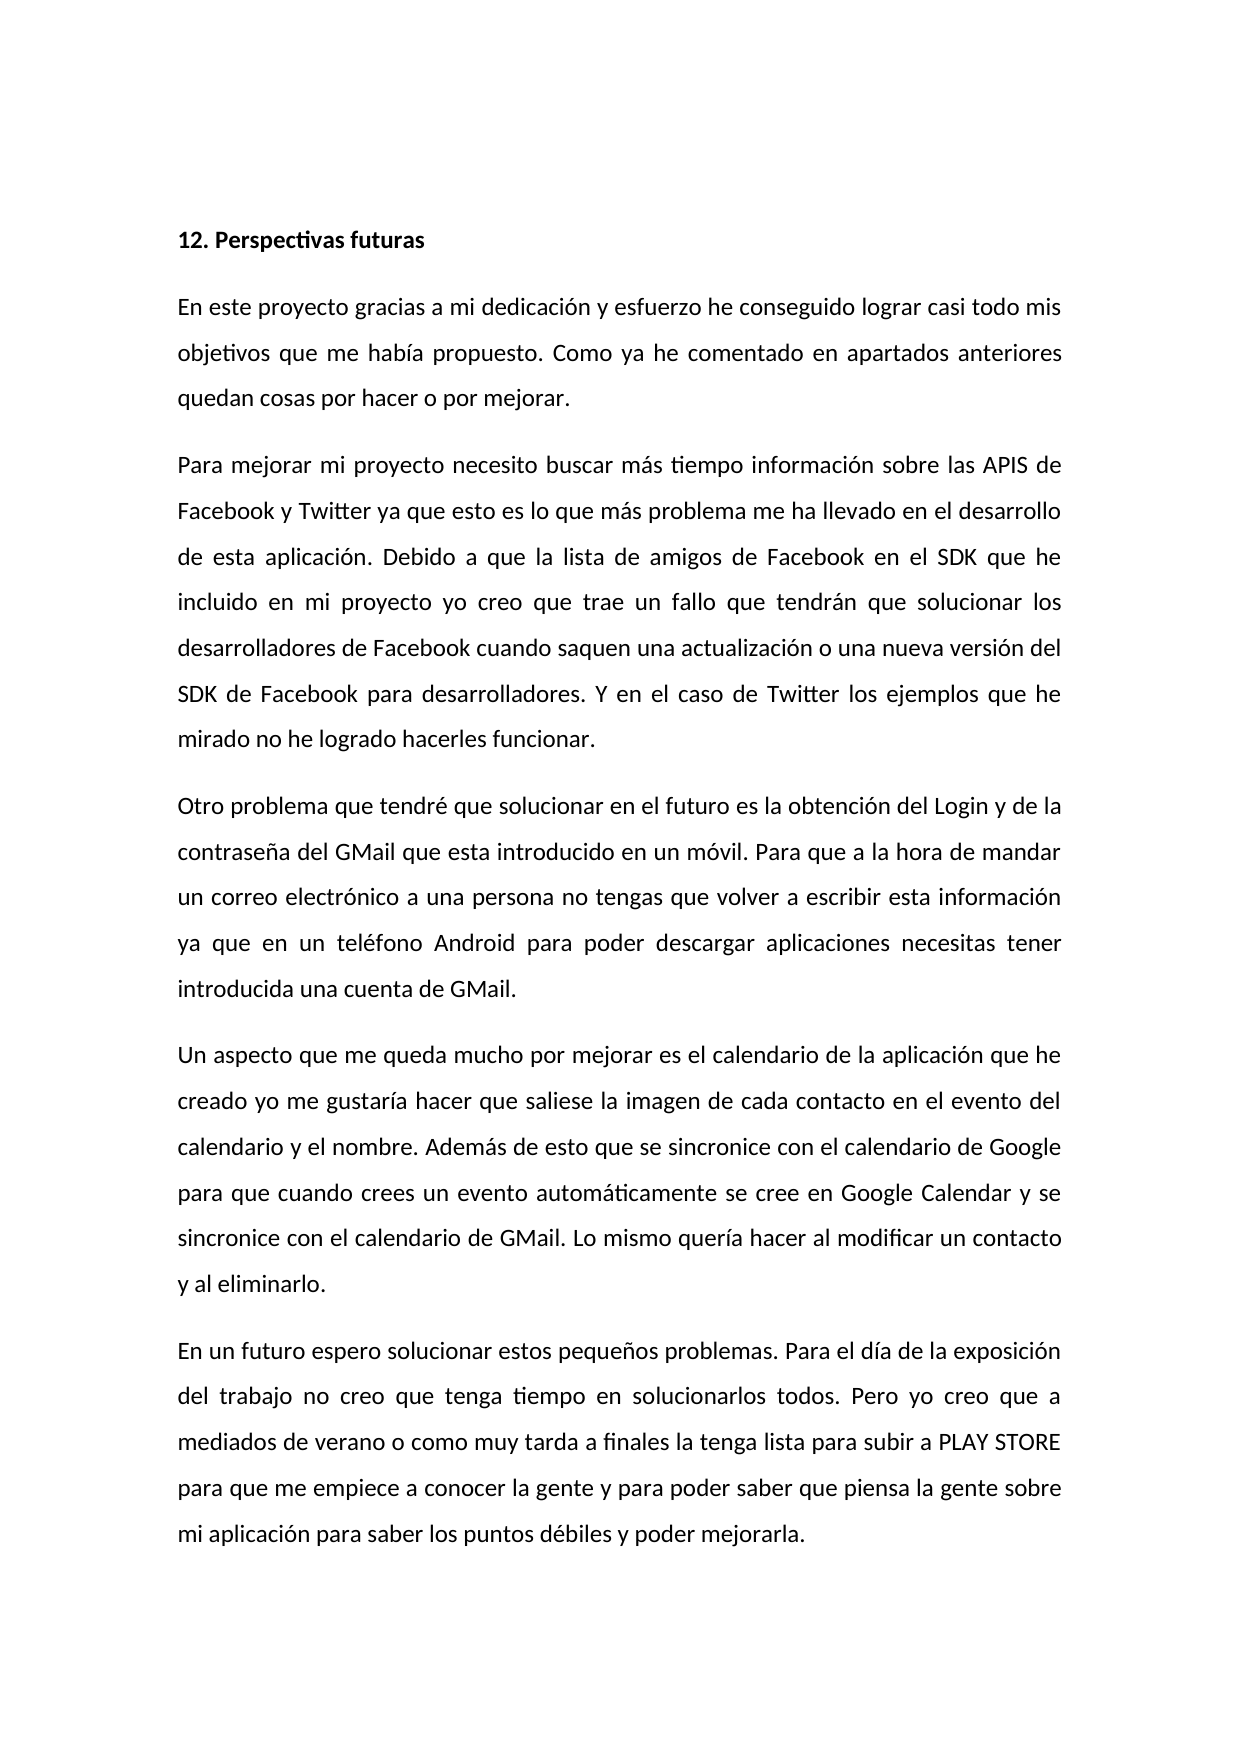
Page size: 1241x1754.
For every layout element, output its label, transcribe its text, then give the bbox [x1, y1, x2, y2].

text Un aspecto que me queda mucho por mejorar es el calendario de la aplicación que he creado yo me gustaría hacer que saliese la imagen de cada contacto en el evento del calendario y el nombre. Además de esto que se sincronice con el calendario de Google para que cuando crees un evento automáticamente se cree en Google Calendar y se sincronice con el calendario de GMail. Lo mismo quería hacer al modificar un contacto y al eliminarlo. [177, 1039, 1063, 1299]
text Otro problema que tendré que solucionar en el futuro es la obtención del Login y de la contraseña del GMail que esta introducido en un móvil. Para que a la hora de mandar un correo electrónico a una persona no tengas que volver a escribir esta información ya que en un teléfono Android para poder descargar aplicaciones necesitas tener introducida una cuenta de GMail. [177, 790, 1063, 1003]
text Para mejorar mi proyecto necesito buscar más tiempo información sobre las APIS de Facebook y Twitter ya que esto es lo que más problema me ha llevado en el desarrollo de esta aplicación. Debido a que la lista de amigos de Facebook en el SDK que he incluido en mi proyecto yo creo que trae un fallo que tendrán que solucionar los desarrolladores de Facebook cuando saquen una actualización o una nueva versión del SDK de Facebook para desarrolladores. Y en el caso de Twitter los ejemplos que he mirado no he logrado hacerles funcionar. [177, 449, 1063, 754]
text En un futuro espero solucionar estos pequeños problemas. Para el día de la exposición del trabajo no creo que tenga tiempo en solucionarlos todos. Pero yo creo que a mediados de verano o como muy tarda a finales la tenga lista para subir a PLAY STORE para que me empiece a conocer la gente y para poder saber que piensa la gente sobre mi aplicación para saber los puntos débiles y poder mejorarla. [177, 1335, 1063, 1548]
text En este proyecto gracias a mi dedicación y esfuerzo he conseguido lograr casi todo mis objetivos que me había propuesto. Como ya he comentado en apartados anteriores quedan cosas por hacer o por mejorar. [177, 291, 1063, 413]
list Perspectivas futuras [177, 224, 1063, 255]
